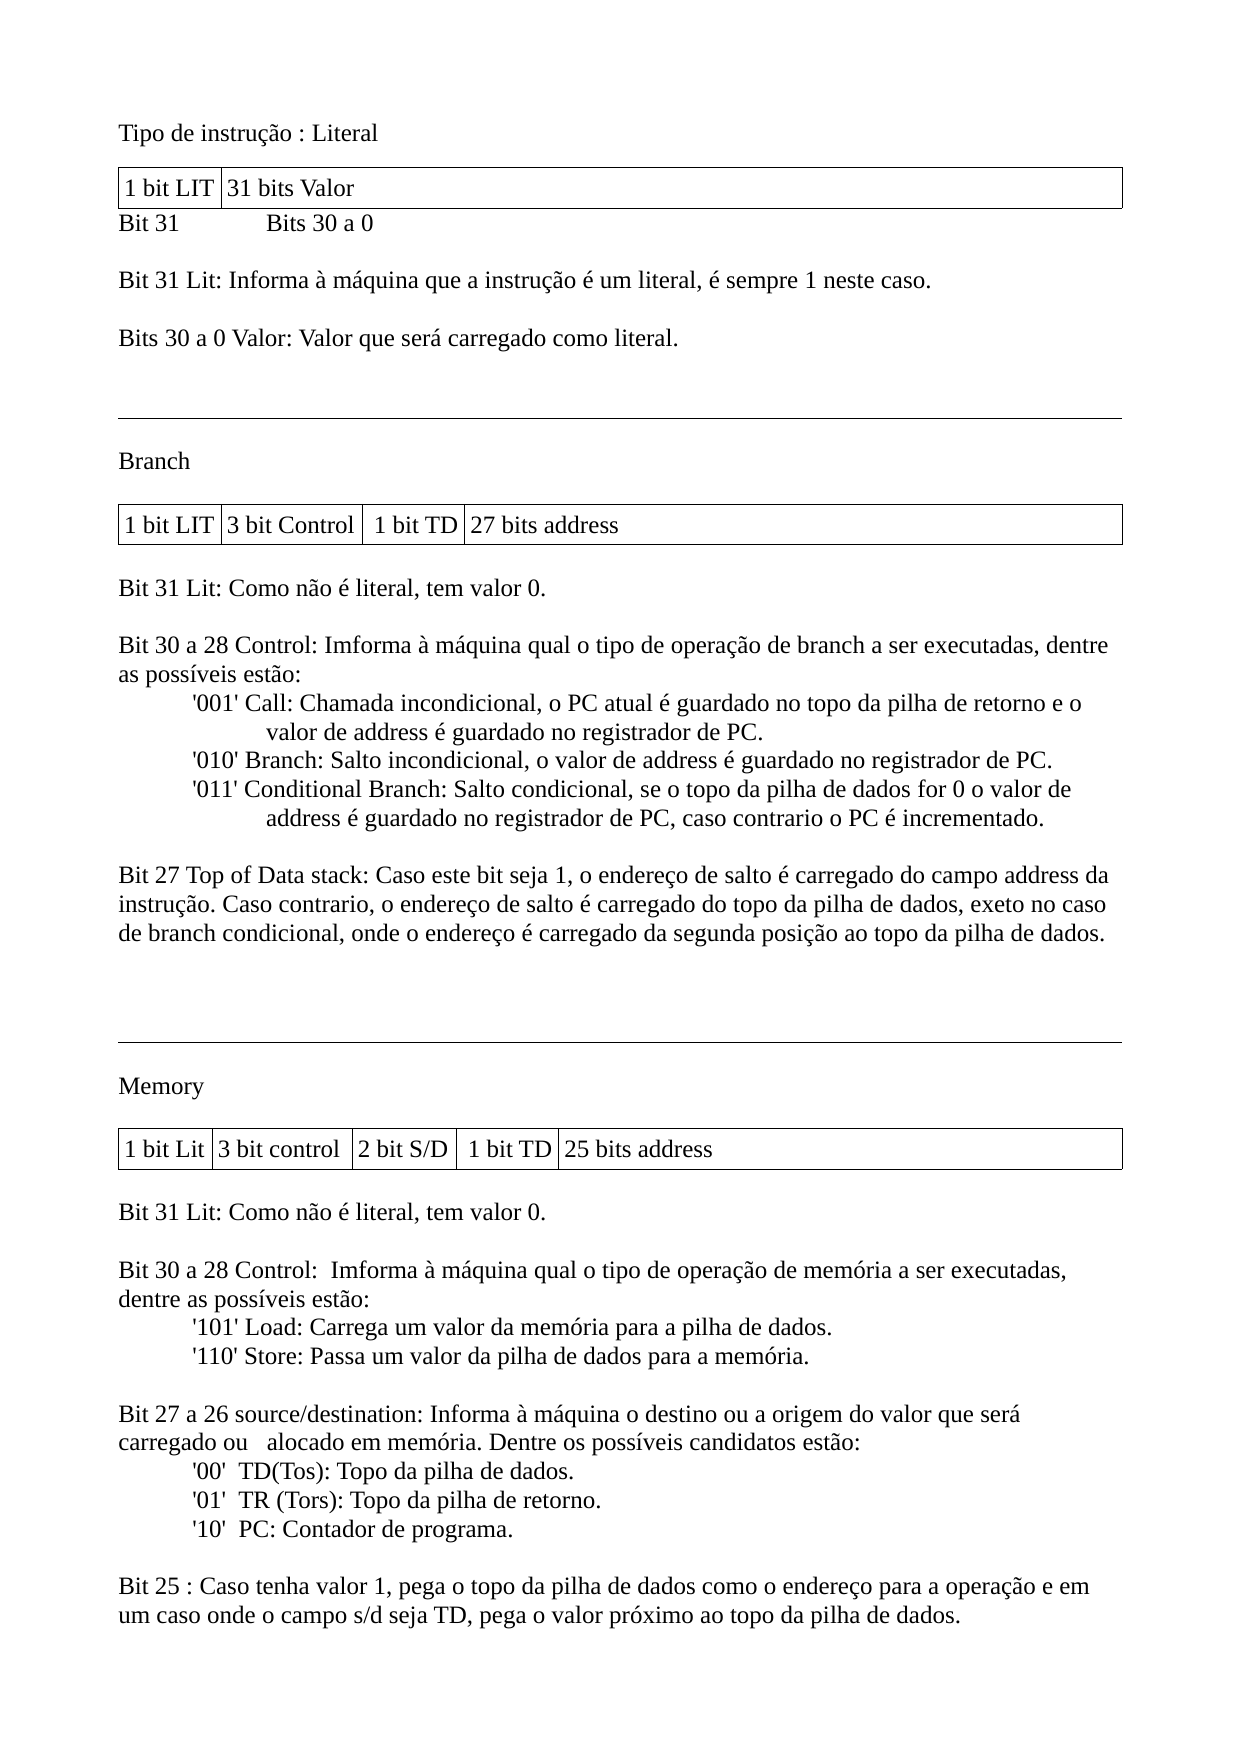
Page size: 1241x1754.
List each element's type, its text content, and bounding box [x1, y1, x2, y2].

table_header 1 bit TD [363, 505, 464, 544]
table_header 27 bits address [465, 505, 1122, 544]
table_header 1 bit TD [457, 1129, 558, 1168]
table_header 31 bits Valor [222, 168, 1122, 207]
text '00' TD(Tos): Topo da pilha de dados. [118, 1456, 1122, 1485]
text Bits 30 a 0 Valor: Valor que será carregado como literal. [118, 323, 1122, 351]
text '010' Branch: Salto incondicional, o valor de address é guardado no registrador de PC. [118, 746, 1122, 774]
table_header 1 bit LIT [119, 168, 221, 207]
text Bit 31 Lit: Informa à máquina que a instrução é um literal, é sempre 1 neste caso. [118, 265, 1122, 294]
text Bit 31 Lit: Como não é literal, tem valor 0. [118, 573, 1122, 602]
text Bit 27 Top of Data stack: Caso este bit seja 1, o endereço de salto é carregado do campo address da instrução. Caso contrario, o endereço de salto é carregado do topo da pilha de dados, exeto no caso de branch condicional, onde o endereço é carregado da segunda posição ao topo da pilha de dados. [118, 861, 1122, 947]
text '001' Call: Chamada incondicional, o PC atual é guardado no topo da pilha de retorno e o valor de address é guardado no registrador de PC. [118, 688, 1122, 746]
text '110' Store: Passa um valor da pilha de dados para a memória. [118, 1341, 1122, 1370]
table_header 1 bit Lit [119, 1129, 212, 1168]
text Branch [118, 446, 1122, 475]
text Memory [118, 1071, 1122, 1099]
table_header 3 bit Control [222, 505, 362, 544]
text '011' Conditional Branch: Salto condicional, se o topo da pilha de dados for 0 o valor de address é guardado no registrador de PC, caso contrario o PC é incrementado. [118, 774, 1122, 832]
text Bit 31 Lit: Como não é literal, tem valor 0. [118, 1197, 1122, 1226]
table_header 3 bit control [213, 1129, 352, 1168]
text '01' TR (Tors): Topo da pilha de retorno. [118, 1485, 1122, 1514]
text Bit 30 a 28 Control: Imforma à máquina qual o tipo de operação de branch a ser executadas, dentre as possíveis estão: [118, 631, 1122, 688]
text '10' PC: Contador de programa. [118, 1514, 1122, 1542]
text Bit 27 a 26 source/destination: Informa à máquina o destino ou a origem do valor que será carregado ou alocado em memória. Dentre os possíveis candidatos estão: [118, 1399, 1122, 1456]
table_header 25 bits address [559, 1129, 1122, 1168]
table_header 2 bit S/D [353, 1129, 456, 1168]
text Bit 30 a 28 Control: Imforma à máquina qual o tipo de operação de memória a ser executadas, dentre as possíveis estão: [118, 1255, 1122, 1312]
table_header 1 bit LIT [119, 505, 221, 544]
text Tipo de instrução : Literal [118, 118, 1122, 147]
text '101' Load: Carrega um valor da memória para a pilha de dados. [118, 1312, 1122, 1341]
text Bit 31 Bits 30 a 0 [118, 209, 1122, 236]
text Bit 25 : Caso tenha valor 1, pega o topo da pilha de dados como o endereço para a operação e em um caso onde o campo s/d seja TD, pega o valor próximo ao topo da pilha de dados. [118, 1571, 1122, 1629]
